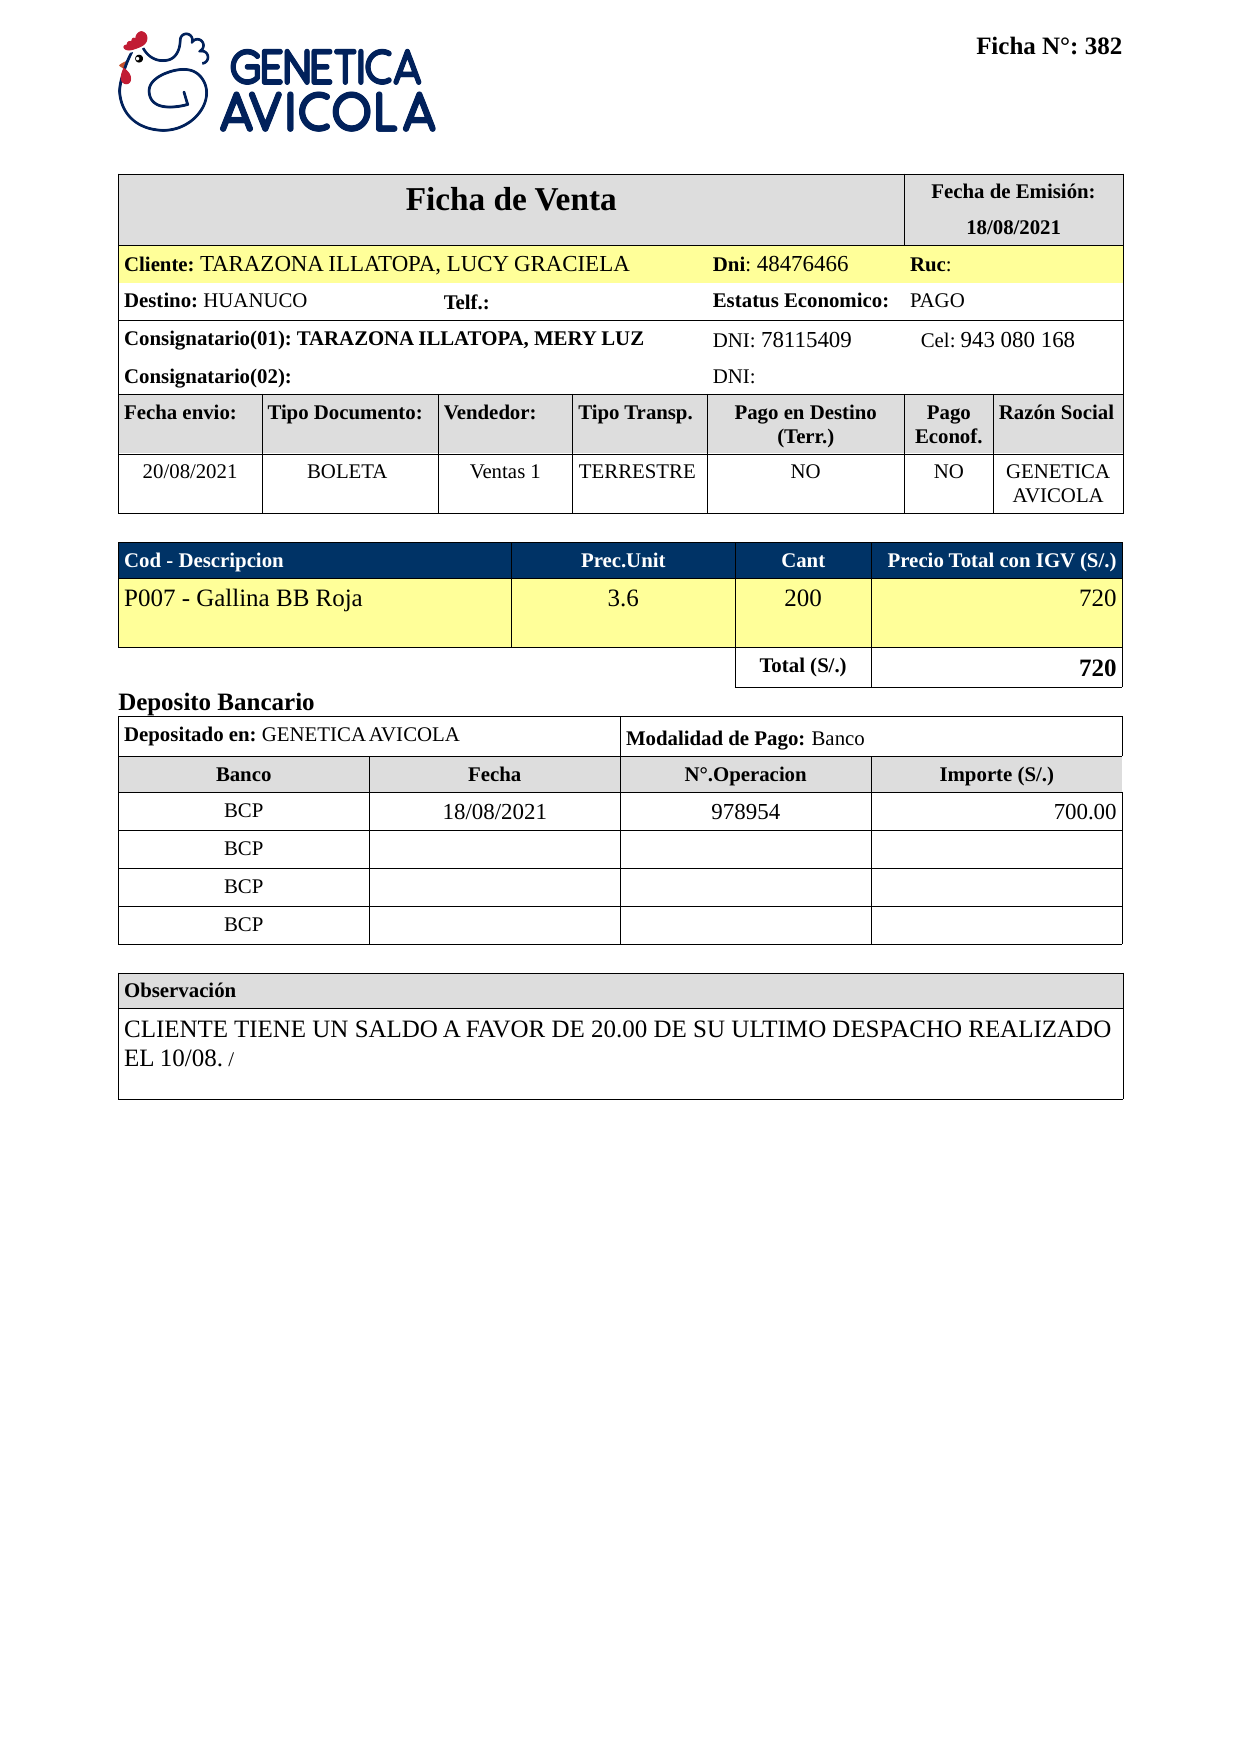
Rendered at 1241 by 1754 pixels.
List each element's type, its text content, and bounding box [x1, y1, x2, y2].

table_cell GENETICA AVICOLA [994, 455, 1123, 513]
table_cell BCP [119, 869, 369, 906]
table_cell [118, 648, 511, 687]
table_cell [370, 907, 620, 943]
table_cell CLIENTE TIENE UN SALDO A FAVOR DE 20.00 DE SU ULTIMO DESPACHO REALIZADO EL 10/08. / [119, 1009, 1123, 1099]
table_header Precio Total con IGV (S/.) [872, 543, 1122, 578]
table_cell Destino: HUANUCO [119, 283, 438, 320]
table_cell Ventas 1 [439, 455, 572, 513]
table_cell Ruc: [904, 246, 1123, 283]
table_cell 720 [872, 579, 1122, 647]
table_cell Dni: 48476466 [707, 246, 904, 283]
table_cell Cliente: TARAZONA ILLATOPA, LUCY GRACIELA [119, 246, 707, 283]
table_cell BOLETA [263, 455, 438, 513]
table_cell BCP [119, 907, 369, 943]
table_cell Consignatario(02): [119, 358, 707, 394]
table_cell Importe (S/.) [872, 757, 1122, 792]
table_cell Banco [119, 757, 369, 792]
table_cell Razón Social [994, 395, 1123, 453]
table_cell 18/08/2021 [370, 793, 620, 830]
table_cell Fecha envio: [119, 395, 262, 453]
table_header Fecha de Emisión: [905, 175, 1123, 209]
table_cell Vendedor: [439, 395, 572, 453]
table_header Observación [119, 974, 1123, 1008]
table_cell N°.Operacion [621, 757, 871, 792]
table_cell [872, 831, 1122, 868]
table_header Prec.Unit [512, 543, 735, 578]
table_cell PAGO [904, 283, 1123, 320]
table_cell [511, 648, 735, 687]
table_header Depositado en: GENETICA AVICOLA [119, 717, 620, 756]
table_cell Tipo Documento: [263, 395, 438, 453]
table_cell NO [708, 455, 904, 513]
table_cell P007 - Gallina BB Roja [119, 579, 511, 647]
table_cell 3.6 [512, 579, 735, 647]
table_cell Cel: 943 080 168 [915, 321, 1123, 358]
table_header Cod - Descripcion [119, 543, 511, 578]
picture [118, 31, 436, 132]
table_cell 200 [736, 579, 871, 647]
table_cell Telf.: [438, 283, 707, 320]
table_cell [370, 869, 620, 906]
table_cell [621, 907, 871, 943]
table_cell 720 [872, 648, 1122, 687]
text Deposito Bancario [118, 687, 1122, 716]
table_cell Consignatario(01): TARAZONA ILLATOPA, MERY LUZ [119, 321, 707, 358]
table_cell NO [905, 455, 993, 513]
table_cell DNI: [707, 358, 1123, 394]
table_cell Estatus Economico: [707, 283, 904, 320]
table_cell BCP [119, 831, 369, 868]
table_header Modalidad de Pago: Banco [621, 717, 1122, 756]
table_cell [621, 869, 871, 906]
table_cell Tipo Transp. [573, 395, 707, 453]
table_header Cant [736, 543, 871, 578]
table_cell Pago Econof. [905, 395, 993, 453]
table_cell 700.00 [872, 793, 1122, 830]
table_cell Total (S/.) [736, 648, 871, 687]
table_cell TERRESTRE [573, 455, 707, 513]
table_cell 18/08/2021 [905, 209, 1123, 245]
table_cell Fecha [370, 757, 620, 792]
table_cell [370, 831, 620, 868]
table_cell [872, 869, 1122, 906]
table_cell BCP [119, 793, 369, 830]
table_cell DNI: 78115409 [707, 321, 915, 358]
table_header Ficha de Venta [119, 175, 904, 245]
table_cell 978954 [621, 793, 871, 830]
table_cell [621, 831, 871, 868]
table_cell Pago en Destino (Terr.) [708, 395, 904, 453]
table_cell 20/08/2021 [119, 455, 262, 513]
table_cell [872, 907, 1122, 943]
